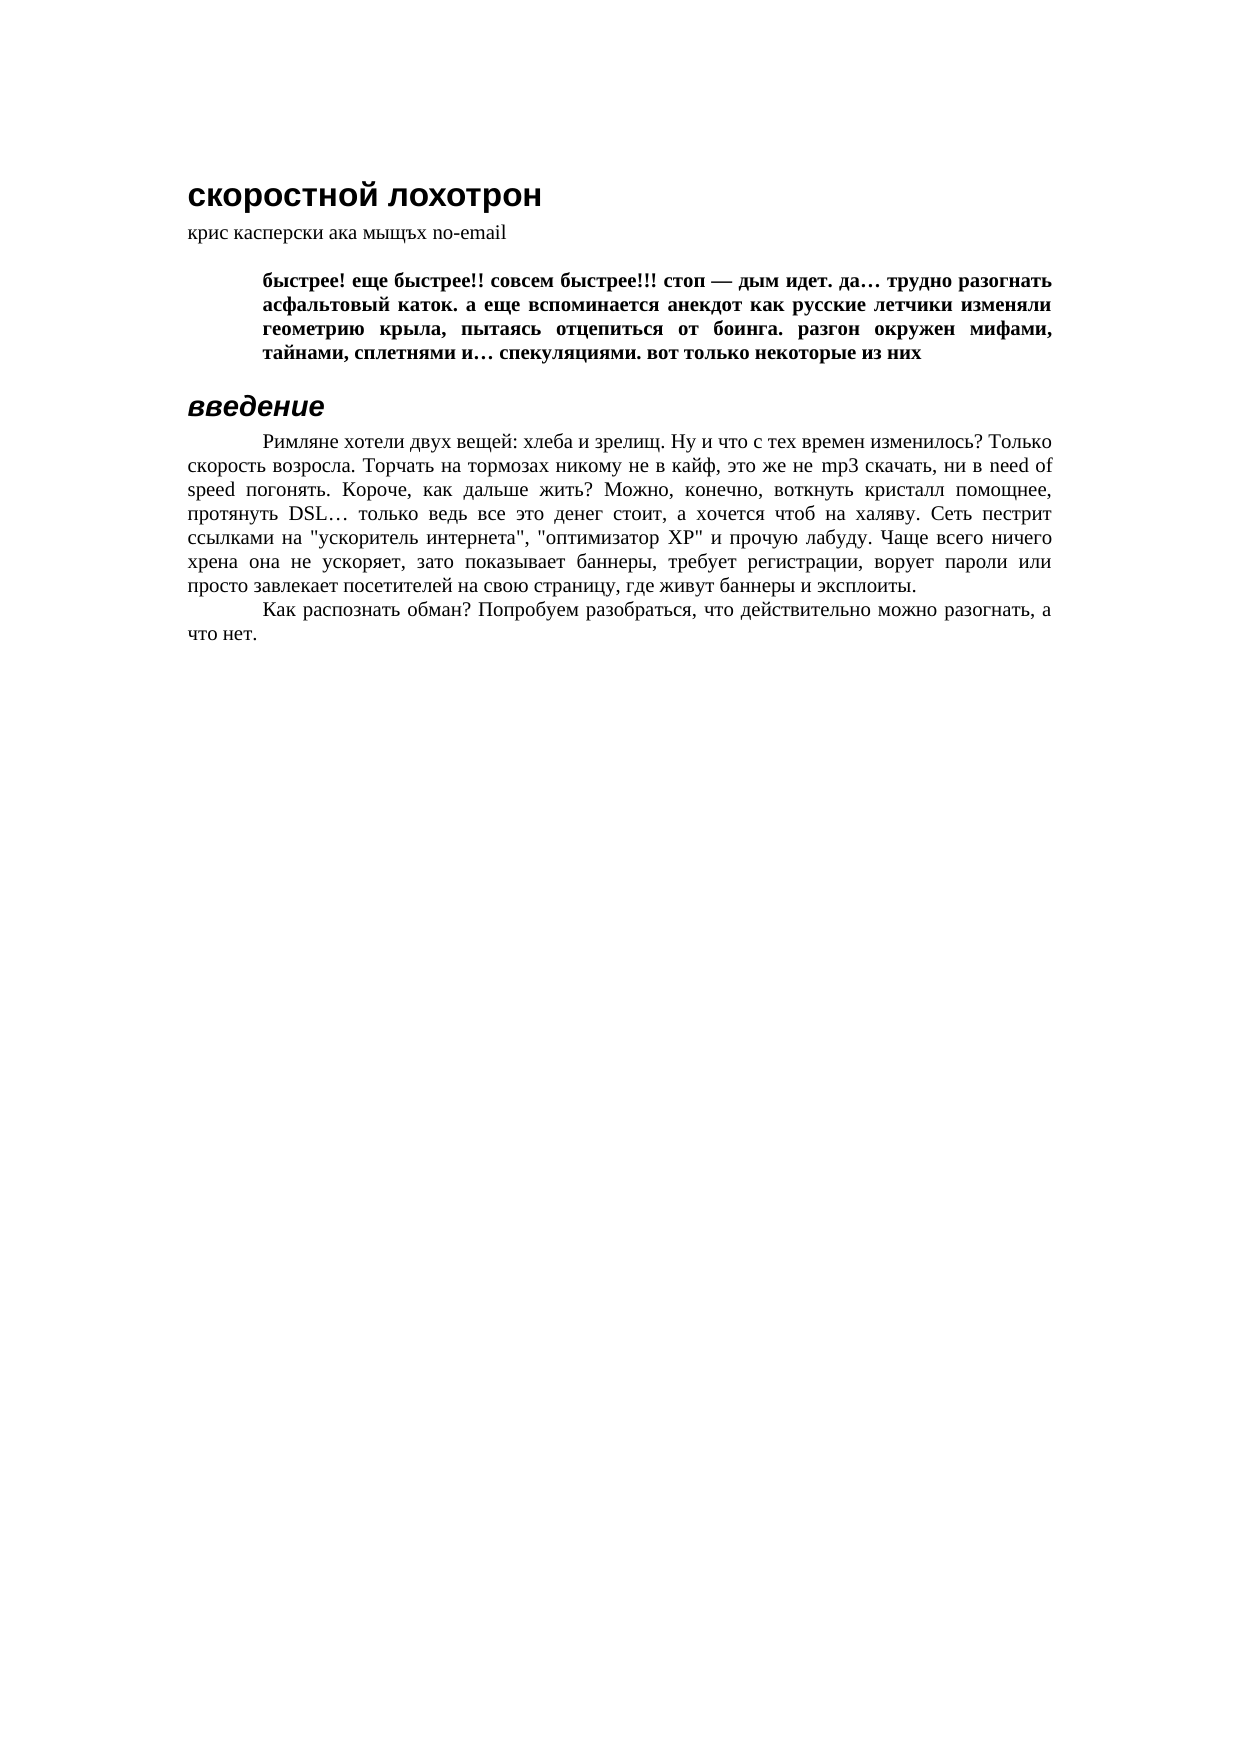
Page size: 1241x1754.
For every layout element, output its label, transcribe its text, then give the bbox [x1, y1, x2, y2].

text быстрее! еще быстрее!! совсем быстрее!!! стоп — дым идет. да… трудно разогнать асфальтовый каток. а еще вспоминается анекдот как русские летчики изменяли геометрию крыла, пытаясь отцепиться от боинга. разгон окружен мифами, тайнами, сплетнями и… спекуляциями. вот только некоторые из них [262, 268, 1053, 364]
subtitle введение [187, 389, 1053, 423]
text крис касперски ака мыщъх no-email [187, 220, 1053, 244]
text Как распознать обман? Попробуем разобраться, что действительно можно разогнать, а что нет. [187, 597, 1053, 645]
text Римляне хотели двух вещей: хлеба и зрелищ. Ну и что с тех времен изменилось? Только скорость возросла. Торчать на тормозах никому не в кайф, это же не mp3 скачать, ни в need of speed погонять. Короче, как дальше жить? Можно, конечно, воткнуть кристалл помощнее, протянуть DSL… только ведь все это денег стоит, а хочется чтоб на халяву. Сеть пестрит ссылками на "ускоритель интернета", "оптимизатор XP" и прочую лабуду. Чаще всего ничего хрена она не ускоряет, зато показывает баннеры, требует регистрации, ворует пароли или просто завлекает посетителей на свою страницу, где живут баннеры и эксплоиты. [187, 429, 1053, 597]
subtitle скоростной лохотрон [187, 175, 1053, 213]
